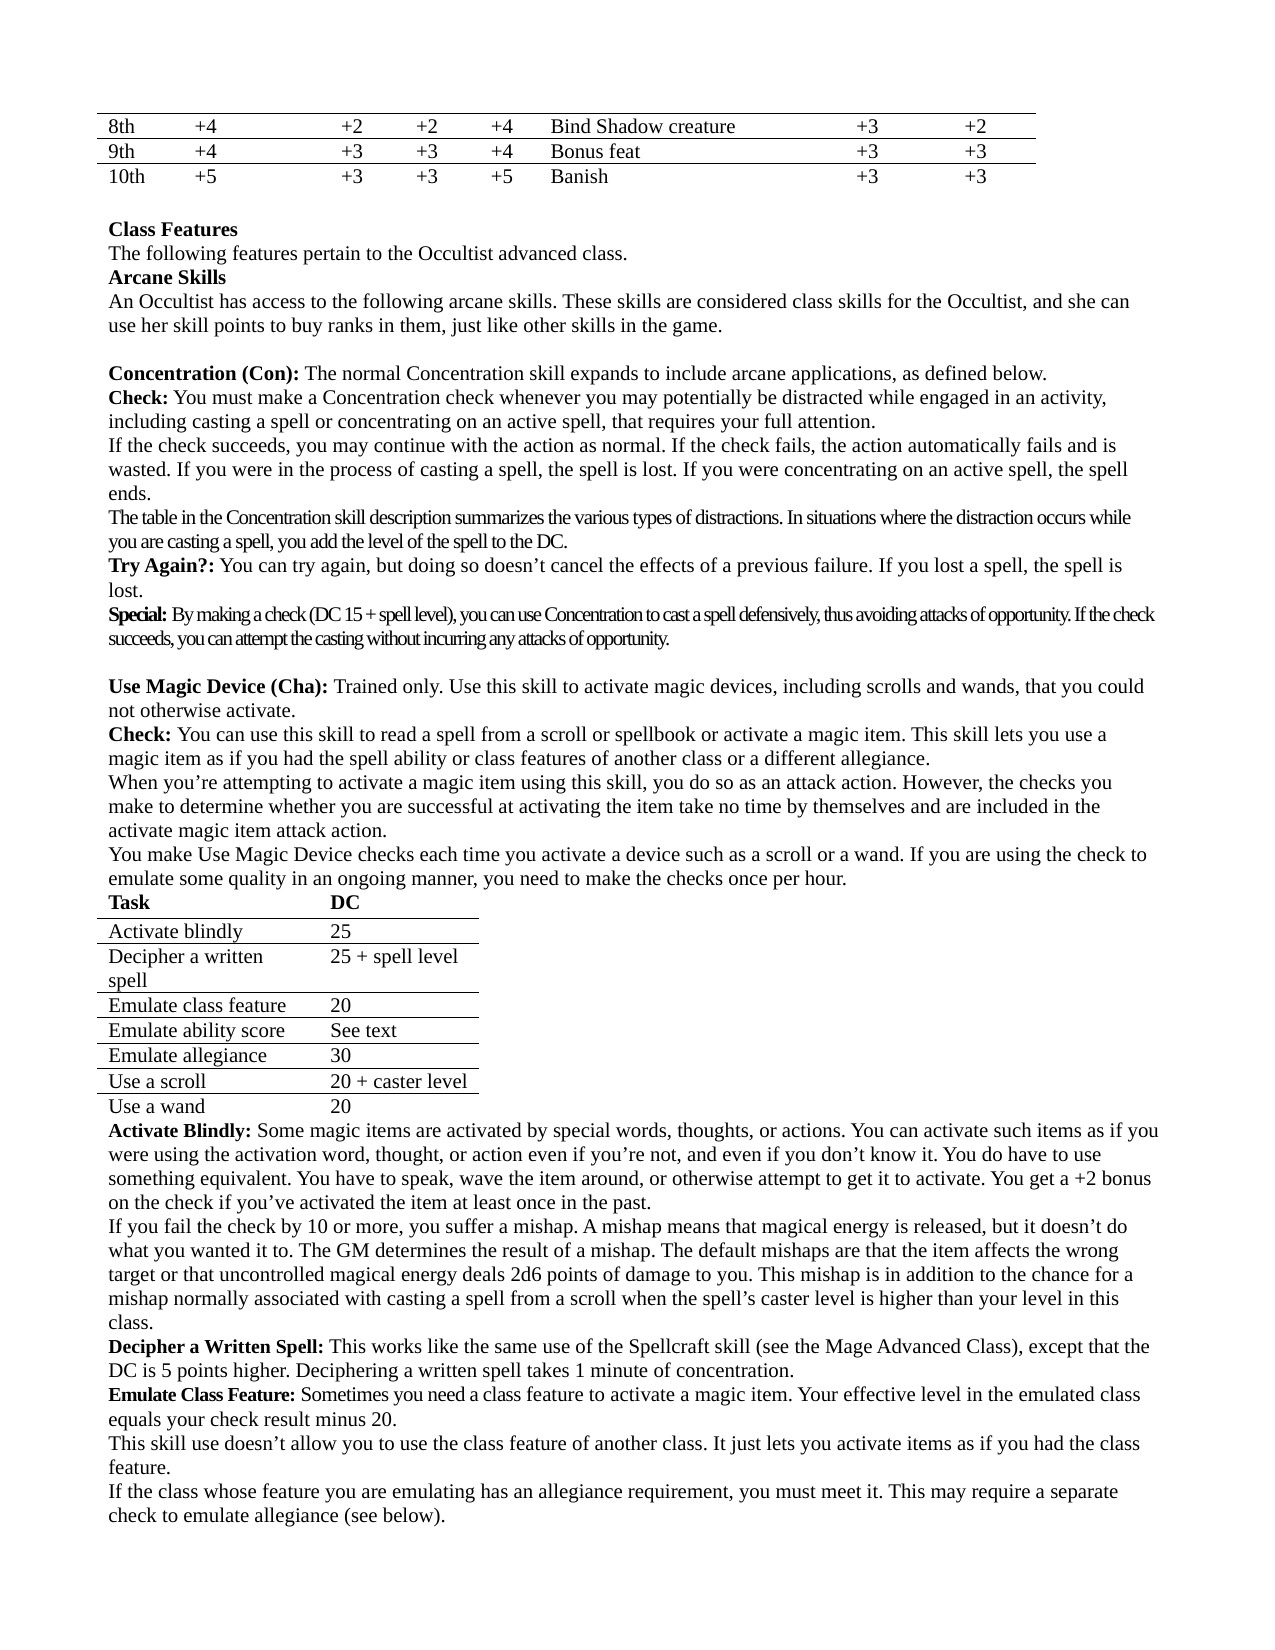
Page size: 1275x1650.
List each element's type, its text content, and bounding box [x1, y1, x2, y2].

table_cell +4 [464, 114, 539, 138]
text Decipher a Written Spell: This works like the same use of the Spellcraft skill (see the Mage Advanced Class), except that the DC is 5 points higher. Deciphering a written spell takes 1 minute of concentration. [108, 1334, 1162, 1382]
table_cell Bonus feat [539, 139, 820, 163]
text You make Use Magic Device checks each time you activate a device such as a scroll or a wand. If you are using the check to emulate some quality in an ongoing manner, you need to make the checks once per hour. [108, 842, 1162, 890]
table_cell 30 [319, 1044, 479, 1067]
table_header DC [319, 890, 479, 918]
table_cell Emulate ability score [97, 1018, 319, 1042]
text Special: By making a check (DC 15 + spell level), you can use Concentration to cast a spell defensively, thus avoiding attacks of opportunity. If the check succeeds, you can attempt the casting without incurring any attacks of opportunity. [108, 602, 1162, 650]
table_cell 20 + caster level [319, 1069, 479, 1093]
table_cell +2 [914, 114, 1036, 138]
text If you fail the check by 10 or more, you suffer a mishap. A mishap means that magical energy is released, but it doesn’t do what you wanted it to. The GM determines the result of a mishap. The default mishaps are that the item affects the wrong target or that uncontrolled magical energy deals 2d6 points of damage to you. This mishap is in addition to the chance for a mishap normally associated with casting a spell from a scroll when the spell’s caster level is higher than your level in this class. [108, 1214, 1162, 1334]
table_cell 9th [97, 139, 183, 163]
table_cell +2 [314, 114, 389, 138]
table_cell +3 [914, 139, 1036, 163]
table_cell +2 [389, 114, 464, 138]
table_cell +3 [314, 139, 389, 163]
table_cell +4 [183, 114, 314, 138]
table_cell Bind Shadow creature [539, 114, 820, 138]
text An Occultist has access to the following arcane skills. These skills are considered class skills for the Occultist, and she can use her skill points to buy ranks in them, just like other skills in the game. [108, 289, 1162, 337]
table_cell +3 [914, 164, 1036, 188]
subtitle Class Features [108, 217, 1162, 241]
table_cell +3 [389, 139, 464, 163]
table_cell +4 [464, 139, 539, 163]
table_cell +5 [464, 164, 539, 188]
table_cell +5 [183, 164, 314, 188]
text When you’re attempting to activate a magic item using this skill, you do so as an attack action. However, the checks you make to determine whether you are successful at activating the item take no time by themselves and are included in the activate magic item attack action. [108, 770, 1162, 842]
table_cell 20 [319, 1094, 479, 1118]
text If the check succeeds, you may continue with the action as normal. If the check fails, the action automatically fails and is wasted. If you were in the process of casting a spell, the spell is lost. If you were concentrating on an active spell, the spell ends. [108, 433, 1162, 505]
table_cell +3 [314, 164, 389, 188]
table_cell Use a scroll [97, 1069, 319, 1093]
table_cell Banish [539, 164, 820, 188]
table_cell 25 [319, 919, 479, 943]
text Emulate Class Feature: Sometimes you need a class feature to activate a magic item. Your effective level in the emulated class equals your check result minus 20. [108, 1382, 1162, 1431]
table_cell 25 + spell level [319, 944, 479, 992]
table_cell 10th [97, 164, 183, 188]
table_header Task [97, 890, 319, 918]
table_cell See text [319, 1018, 479, 1042]
table_cell +3 [820, 114, 914, 138]
table_cell +3 [820, 164, 914, 188]
text Try Again?: You can try again, but doing so doesn’t cancel the effects of a previous failure. If you lost a spell, the spell is lost. [108, 553, 1162, 602]
text Activate Blindly: Some magic items are activated by special words, thoughts, or actions. You can activate such items as if you were using the activation word, thought, or action even if you’re not, and even if you don’t know it. You do have to use something equivalent. You have to speak, wave the item around, or otherwise attempt to get it to activate. You get a +2 bonus on the check if you’ve activated the item at least once in the past. [108, 1118, 1162, 1214]
text Concentration (Con): The normal Concentration skill expands to include arcane applications, as defined below. [108, 361, 1162, 385]
text Use Magic Device (Cha): Trained only. Use this skill to activate magic devices, including scrolls and wands, that you could not otherwise activate. [108, 674, 1162, 722]
text Check: You must make a Concentration check whenever you may potentially be distracted while engaged in an activity, including casting a spell or concentrating on an active spell, that requires your full attention. [108, 385, 1162, 433]
table_cell Emulate class feature [97, 993, 319, 1017]
text The following features pertain to the Occultist advanced class. [108, 241, 1162, 265]
text This skill use doesn’t allow you to use the class feature of another class. It just lets you activate items as if you had the class feature. [108, 1431, 1162, 1479]
table_cell Decipher a written spell [97, 944, 319, 992]
text If the class whose feature you are emulating has an allegiance requirement, you must meet it. This may require a separate check to emulate allegiance (see below). [108, 1479, 1162, 1527]
text The table in the Concentration skill description summarizes the various types of distractions. In situations where the distraction occurs while you are casting a spell, you add the level of the spell to the DC. [108, 505, 1162, 553]
table_cell 20 [319, 993, 479, 1017]
text Check: You can use this skill to read a spell from a scroll or spellbook or activate a magic item. This skill lets you use a magic item as if you had the spell ability or class features of another class or a different allegiance. [108, 722, 1162, 770]
table_cell Use a wand [97, 1094, 319, 1118]
table_cell +4 [183, 139, 314, 163]
subtitle Arcane Skills [108, 265, 1162, 289]
table_cell +3 [389, 164, 464, 188]
table_cell +3 [820, 139, 914, 163]
table_cell 8th [97, 114, 183, 138]
table_cell Activate blindly [97, 919, 319, 943]
table_cell Emulate allegiance [97, 1044, 319, 1067]
